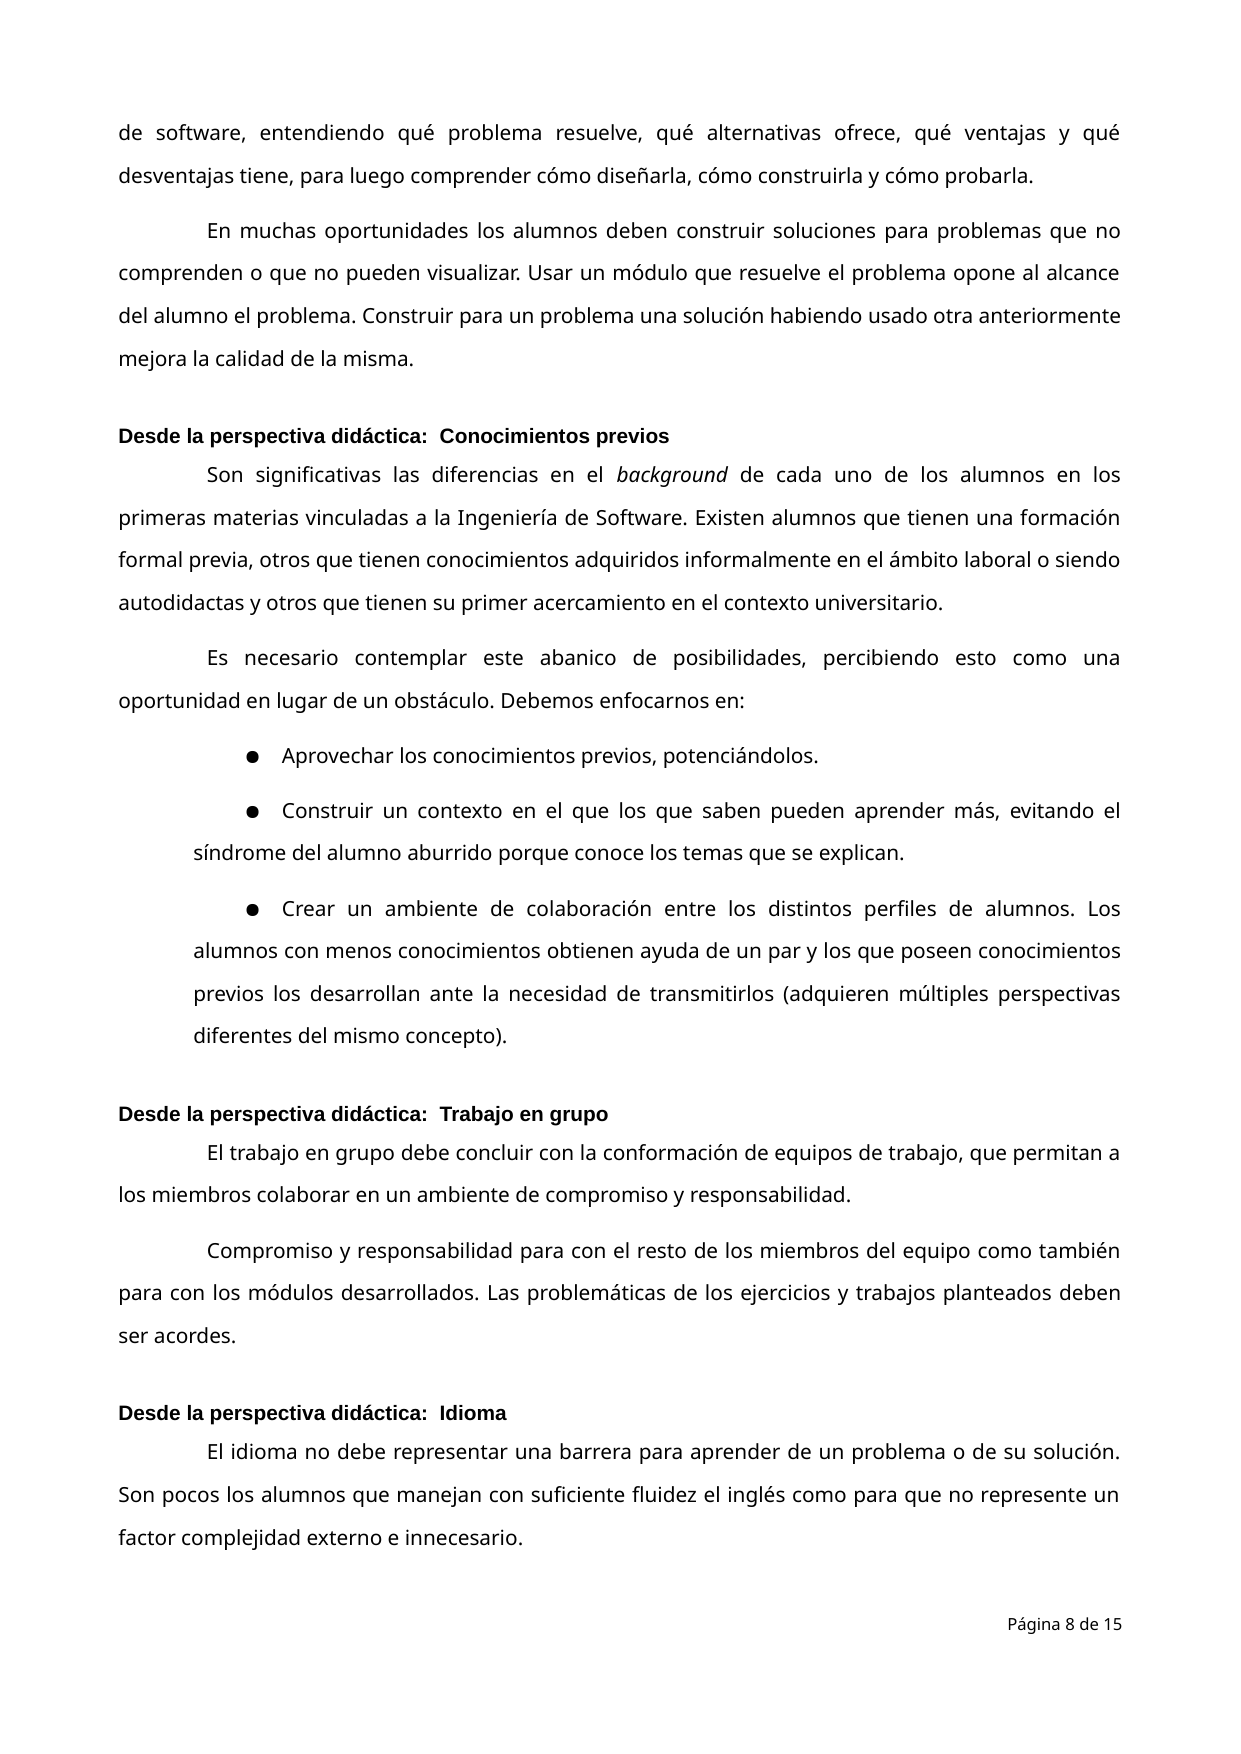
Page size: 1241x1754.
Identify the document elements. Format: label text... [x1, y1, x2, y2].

text Son significativas las diferencias en el background de cada uno de los alumnos en los primeras materias vinculadas a la Ingeniería de Software. Existen alumnos que tienen una formación formal previa, otros que tienen conocimientos adquiridos informalmente en el ámbito laboral o siendo autodidactas y otros que tienen su primer acercamiento en el contexto universitario. [118, 460, 1122, 616]
text El idioma no debe representar una barrera para aprender de un problema o de su solución. Son pocos los alumnos que manejan con suficiente fluidez el inglés como para que no represente un factor complejidad externo e innecesario. [118, 1437, 1122, 1551]
text Es necesario contemplar este abanico de posibilidades, percibiendo esto como una oportunidad en lugar de un obstáculo. Debemos enfocarnos en: [118, 643, 1122, 714]
text En muchas oportunidades los alumnos deben construir soluciones para problemas que no comprenden o que no pueden visualizar. Usar un módulo que resuelve el problema opone al alcance del alumno el problema. Construir para un problema una solución habiendo usado otra anteriormente mejora la calidad de la misma. [118, 216, 1122, 372]
text El trabajo en grupo debe concluir con la conformación de equipos de trabajo, que permitan a los miembros colaborar en un ambiente de compromiso y responsabilidad. [118, 1138, 1122, 1209]
subtitle Desde la perspectiva didáctica: Idioma [118, 1401, 1122, 1425]
subtitle Desde la perspectiva didáctica: Conocimientos previos [118, 424, 1122, 448]
subtitle Desde la perspectiva didáctica: Trabajo en grupo [118, 1102, 1122, 1126]
list Aprovechar los conocimientos previos, potenciándolos. [156, 741, 1122, 769]
text de software, entendiendo qué problema resuelve, qué alternativas ofrece, qué ventajas y qué desventajas tiene, para luego comprender cómo diseñarla, cómo construirla y cómo probarla. [118, 118, 1122, 189]
list Crear un ambiente de colaboración entre los distintos perfiles de alumnos. Los alumnos con menos conocimientos obtienen ayuda de un par y los que poseen conocimientos previos los desarrollan ante la necesidad de transmitirlos (adquieren múltiples perspectivas diferentes del mismo concepto). [156, 894, 1122, 1050]
text Compromiso y responsabilidad para con el resto de los miembros del equipo como también para con los módulos desarrollados. Las problemáticas de los ejercicios y trabajos planteados deben ser acordes. [118, 1236, 1122, 1349]
list Construir un contexto en el que los que saben pueden aprender más, evitando el síndrome del alumno aburrido porque conoce los temas que se explican. [156, 796, 1122, 867]
